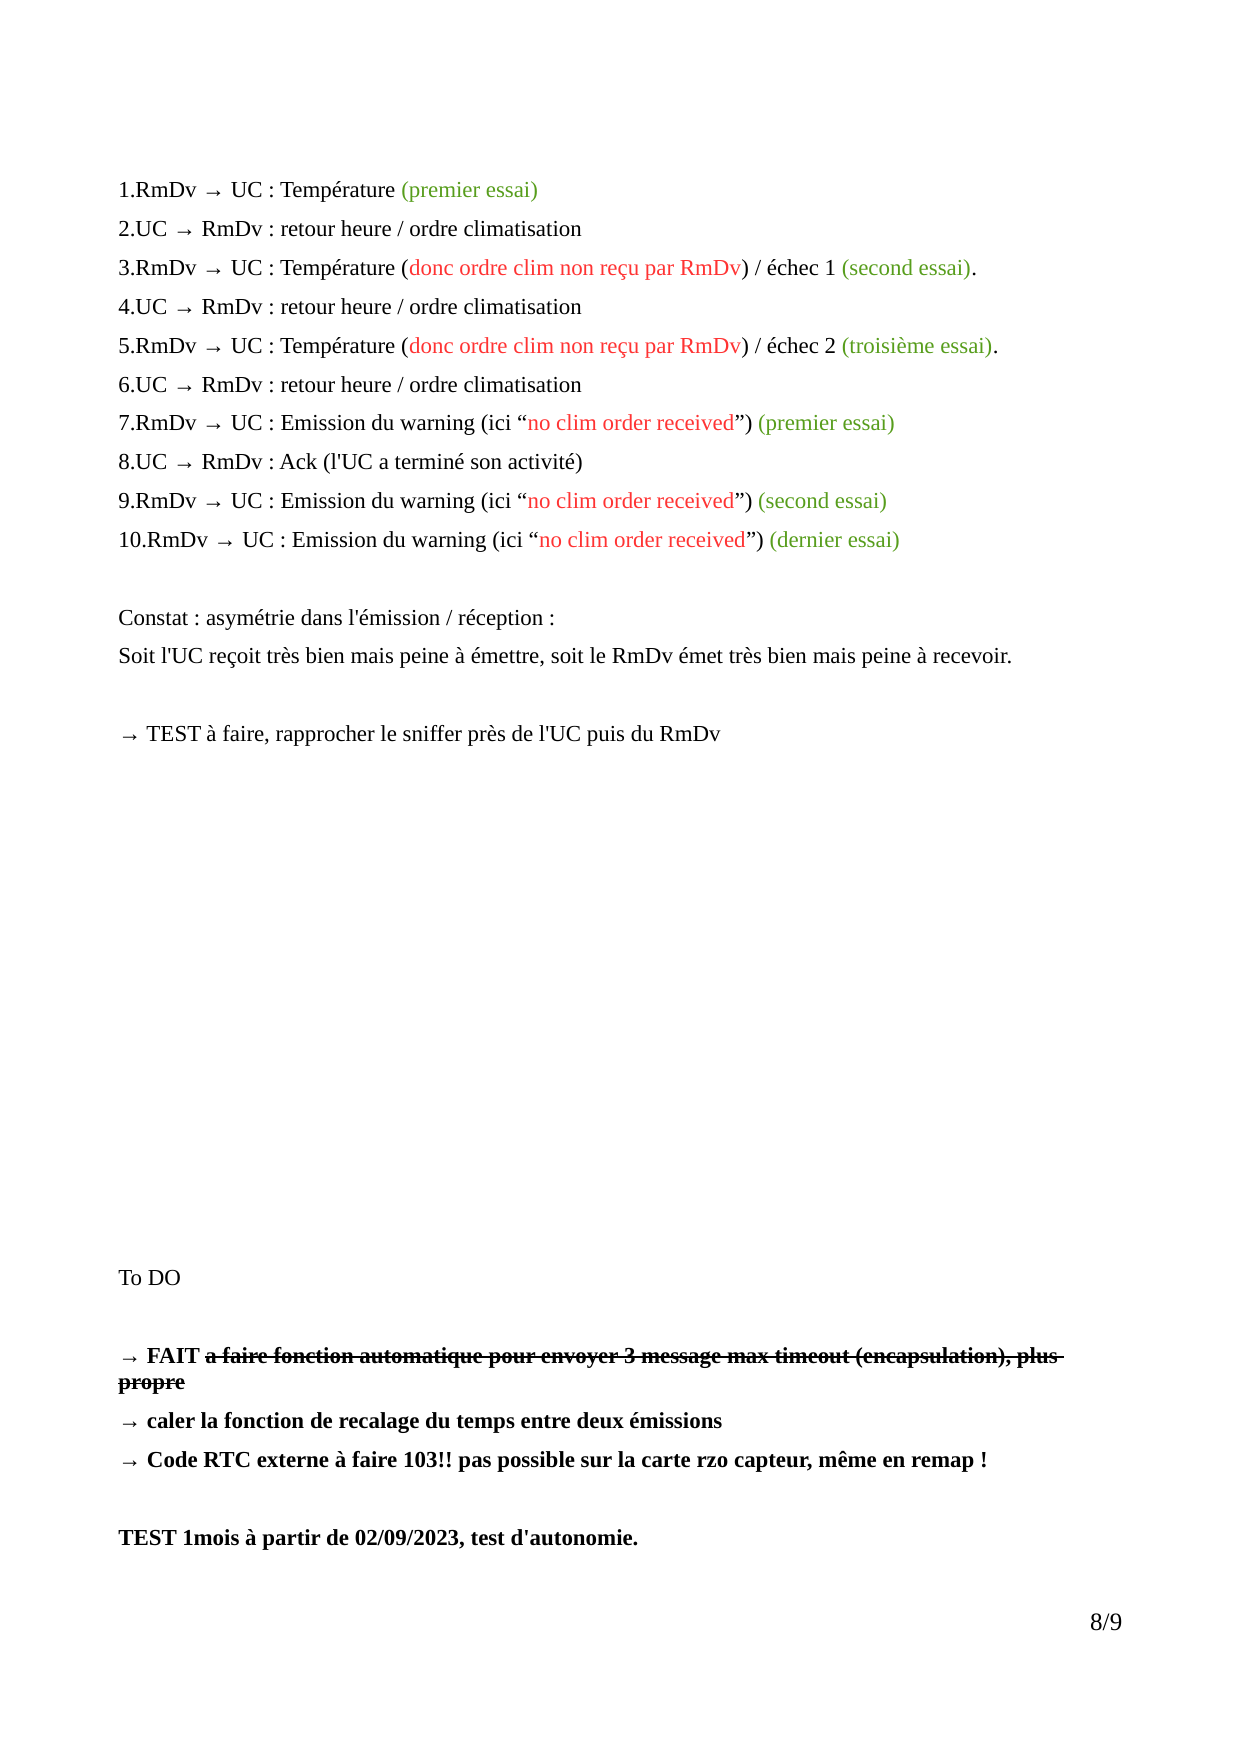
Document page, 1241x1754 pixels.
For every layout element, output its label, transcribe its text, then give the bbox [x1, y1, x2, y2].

text 10.RmDv → UC : Emission du warning (ici “no clim order received”) (dernier essai) [118, 526, 1122, 552]
text 5.RmDv → UC : Température (donc ordre clim non reçu par RmDv) / échec 2 (troisième essai). [118, 332, 1122, 358]
text 8.UC → RmDv : Ack (l'UC a terminé son activité) [118, 448, 1122, 475]
text 2.UC → RmDv : retour heure / ordre climatisation [118, 215, 1122, 242]
text 7.RmDv → UC : Emission du warning (ici “no clim order received”) (premier essai) [118, 409, 1122, 436]
text 4.UC → RmDv : retour heure / ordre climatisation [118, 293, 1122, 319]
text To DO [118, 1264, 1122, 1291]
text 9.RmDv → UC : Emission du warning (ici “no clim order received”) (second essai) [118, 487, 1122, 513]
text TEST 1mois à partir de 02/09/2023, test d'autonomie. [118, 1524, 1122, 1550]
text → TEST à faire, rapprocher le sniffer près de l'UC puis du RmDv [118, 720, 1122, 747]
text → Code RTC externe à faire 103!! pas possible sur la carte rzo capteur, même en remap ! [118, 1446, 1122, 1472]
text 1.RmDv → UC : Température (premier essai) [118, 176, 1122, 203]
text Constat : asymétrie dans l'émission / réception : [118, 604, 1122, 630]
text → caler la fonction de recalage du temps entre deux émissions [118, 1407, 1122, 1433]
text 6.UC → RmDv : retour heure / ordre climatisation [118, 371, 1122, 397]
text Soit l'UC reçoit très bien mais peine à émettre, soit le RmDv émet très bien mais peine à recevoir. [118, 643, 1122, 669]
text → FAIT a faire fonction automatique pour envoyer 3 message max timeout (encapsulation), plus propre [118, 1342, 1122, 1395]
text 3.RmDv → UC : Température (donc ordre clim non reçu par RmDv) / échec 1 (second essai). [118, 254, 1122, 280]
